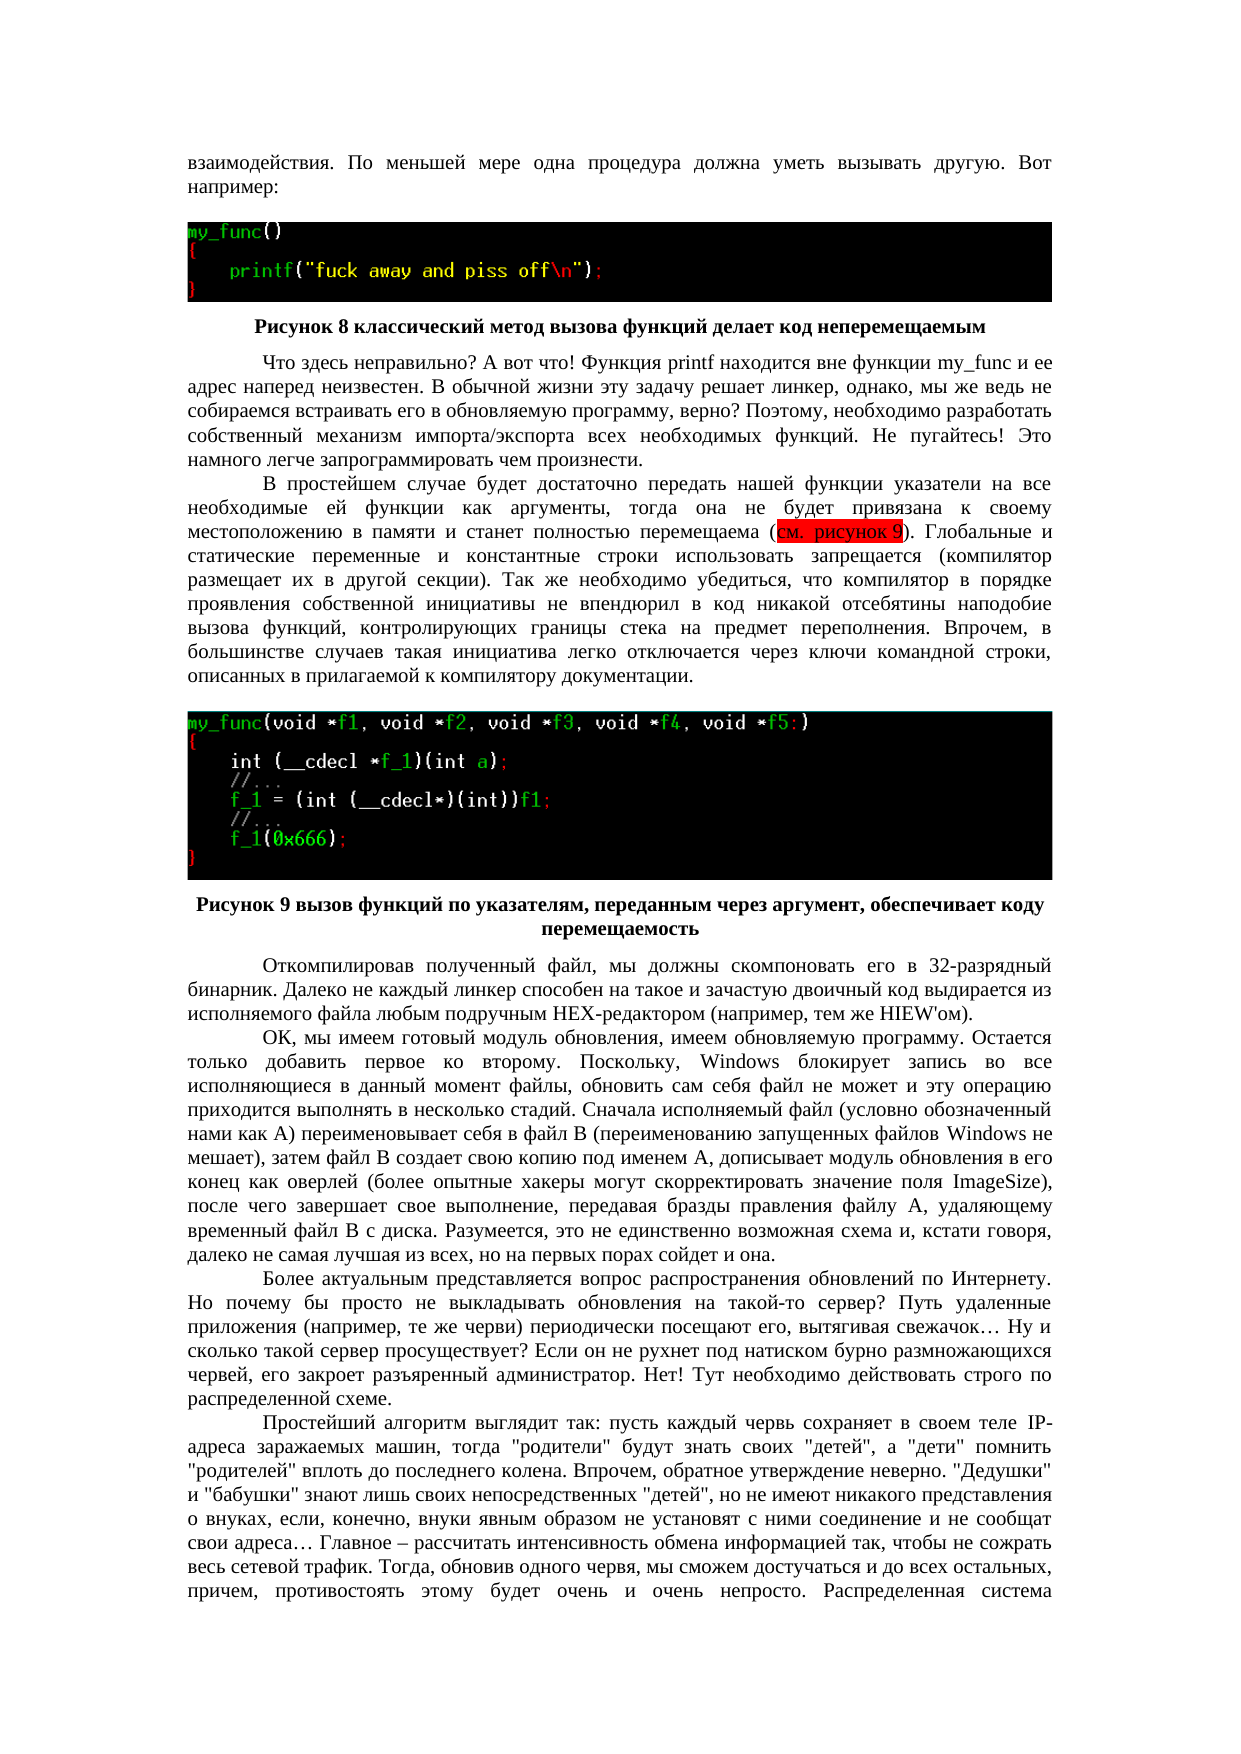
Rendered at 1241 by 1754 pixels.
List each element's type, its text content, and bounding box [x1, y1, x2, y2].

text Что здесь неправильно? А вот что! Функция printf находится вне функции my_func и ее адрес наперед неизвестен. В обычной жизни эту задачу решает линкер, однако, мы же ведь не собираемся встраивать его в обновляемую программу, верно? Поэтому, необходимо разработать собственный механизм импорта/экспорта всех необходимых функций. Не пугайтесь! Это намного легче запрограммировать чем произнести. [187, 350, 1053, 471]
text Рисунок 9 вызов функций по указателям, переданным через аргумент, обеспечивает коду перемещаемость [187, 892, 1053, 940]
text В простейшем случае будет достаточно передать нашей функции указатели на все необходимые ей функции как аргументы, тогда она не будет привязана к своему местоположению в памяти и станет полностью перемещаема (см. рисунок 9). Глобальные и статические переменные и константные строки использовать запрещается (компилятор размещает их в другой секции). Так же необходимо убедиться, что компилятор в порядке проявления собственной инициативы не впендюрил в код никакой отсебятины наподобие вызова функций, контролирующих границы стека на предмет переполнения. Впрочем, в большинстве случаев такая инициатива легко отключается через ключи командной строки, описанных в прилагаемой к компилятору документации. [187, 471, 1053, 687]
picture [187, 222, 1052, 302]
text взаимодействия. По меньшей мере одна процедура должна уметь вызывать другую. Вот например: [187, 150, 1053, 198]
text Рисунок 8 классический метод вызова функций делает код неперемещаемым [187, 314, 1053, 338]
text Простейший алгоритм выглядит так: пусть каждый червь сохраняет в своем теле IP-адреса заражаемых машин, тогда "родители" будут знать своих "детей", а "дети" помнить "родителей" вплоть до последнего колена. Впрочем, обратное утверждение неверно. "Дедушки" и "бабушки" знают лишь своих непосредственных "детей", но не имеют никакого представления о внуках, если, конечно, внуки явным образом не установят с ними соединение и не сообщат свои адреса… Главное – рассчитать интенсивность обмена информацией так, чтобы не сожрать весь сетевой трафик. Тогда, обновив одного червя, мы сможем достучаться и до всех остальных, причем, противостоять этому будет очень и очень непросто. Распределенная система [187, 1410, 1053, 1602]
text ОК, мы имеем готовый модуль обновления, имеем обновляемую программу. Остается только добавить первое ко второму. Поскольку, Windows блокирует запись во все исполняющиеся в данный момент файлы, обновить сам себя файл не может и эту операцию приходится выполнять в несколько стадий. Сначала исполняемый файл (условно обозначенный нами как А) переименовывает себя в файл В (переименованию запущенных файлов Windows не мешает), затем файл B создает свою копию под именем A, дописывает модуль обновления в его конец как оверлей (более опытные хакеры могут скорректировать значение поля ImageSize), после чего завершает свое выполнение, передавая бразды правления файлу A, удаляющему временный файл B с диска. Разумеется, это не единственно возможная схема и, кстати говоря, далеко не самая лучшая из всех, но на первых порах сойдет и она. [187, 1025, 1053, 1266]
text Откомпилировав полученный файл, мы должны скомпоновать его в 32-разрядный бинарник. Далеко не каждый линкер способен на такое и зачастую двоичный код выдирается из исполняемого файла любым подручным HEX-редактором (например, тем же HIEW'ом). [187, 953, 1053, 1025]
picture [187, 711, 1053, 880]
text Более актуальным представляется вопрос распространения обновлений по Интернету. Но почему бы просто не выкладывать обновления на такой-то сервер? Путь удаленные приложения (например, те же черви) периодически посещают его, вытягивая свежачок… Ну и сколько такой сервер просуществует? Если он не рухнет под натиском бурно размножающихся червей, его закроет разъяренный администратор. Нет! Тут необходимо действовать строго по распределенной схеме. [187, 1266, 1053, 1410]
